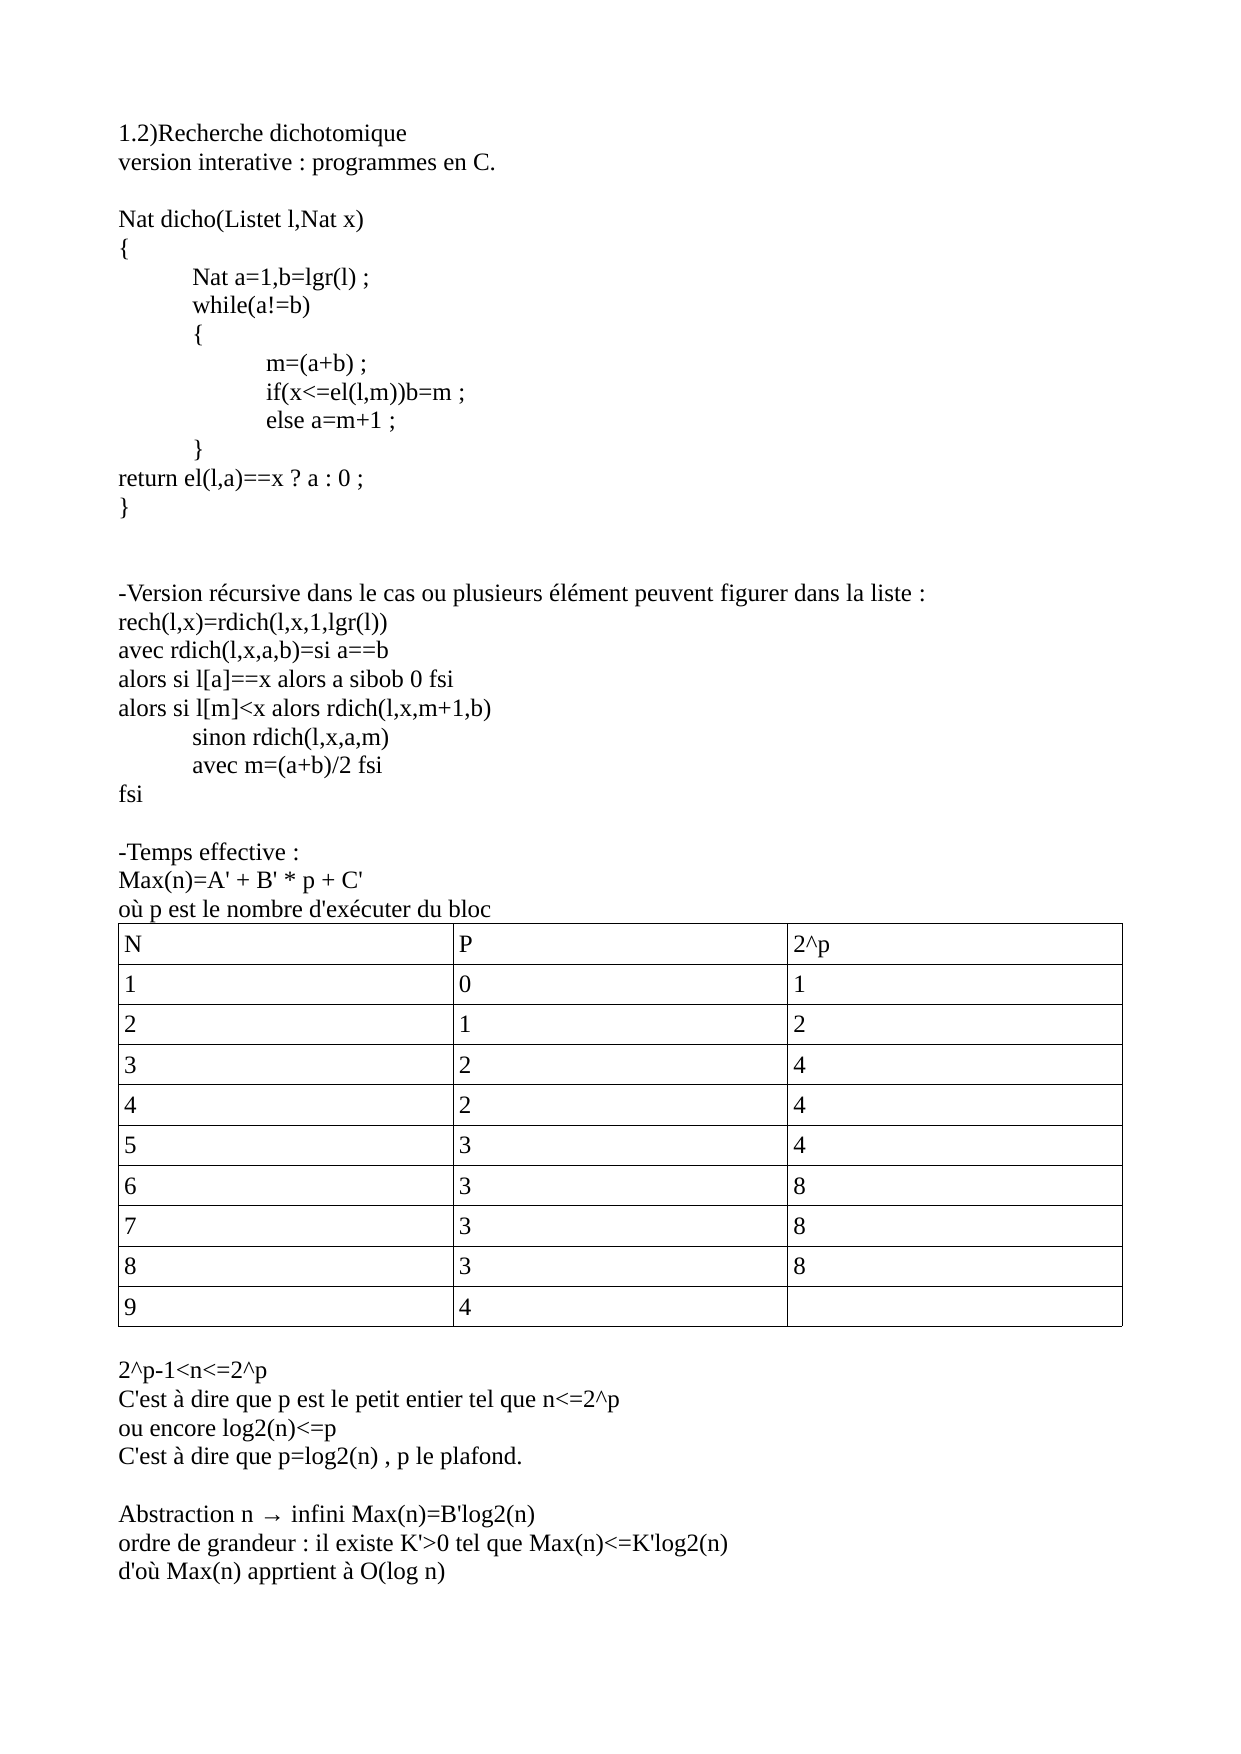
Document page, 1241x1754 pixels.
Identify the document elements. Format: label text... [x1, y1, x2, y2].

table_cell 1 [454, 1005, 787, 1044]
text -Temps effective : [118, 837, 1122, 866]
text } [118, 434, 1122, 463]
table_cell 2 [119, 1005, 453, 1044]
text 2^p-1<n<=2^p [118, 1355, 1122, 1384]
table_cell 4 [454, 1287, 787, 1326]
text if(x<=el(l,m))b=m ; [118, 377, 1122, 406]
text 1.2)Recherche dichotomique [118, 118, 1122, 147]
text alors si l[a]==x alors a sibob 0 fsi [118, 664, 1122, 693]
text version interative : programmes en C. [118, 147, 1122, 176]
text Abstraction n → infini Max(n)=B'log2(n) [118, 1499, 1122, 1528]
text où p est le nombre d'exécuter du bloc [118, 894, 1122, 923]
table_cell 8 [119, 1247, 453, 1286]
table_cell 2 [454, 1045, 787, 1084]
text -Version récursive dans le cas ou plusieurs élément peuvent figurer dans la liste : [118, 578, 1122, 607]
table_cell 3 [454, 1247, 787, 1286]
table_header P [454, 924, 787, 963]
text sinon rdich(l,x,a,m) [118, 722, 1122, 751]
table_cell 1 [788, 965, 1122, 1004]
text while(a!=b) [118, 291, 1122, 319]
table_cell 2 [788, 1005, 1122, 1044]
table_cell 8 [788, 1166, 1122, 1205]
text ou encore log2(n)<=p [118, 1413, 1122, 1441]
text return el(l,a)==x ? a : 0 ; [118, 463, 1122, 492]
text ordre de grandeur : il existe K'>0 tel que Max(n)<=K'log2(n) [118, 1528, 1122, 1556]
text d'où Max(n) apprtient à O(log n) [118, 1556, 1122, 1585]
text fsi [118, 779, 1122, 808]
table_cell [788, 1287, 1122, 1326]
text Nat a=1,b=lgr(l) ; [118, 262, 1122, 291]
text { [118, 233, 1122, 262]
text { [118, 319, 1122, 348]
text Nat dicho(Listet l,Nat x) [118, 204, 1122, 233]
text avec rdich(l,x,a,b)=si a==b [118, 636, 1122, 664]
table_cell 8 [788, 1247, 1122, 1286]
table_cell 3 [119, 1045, 453, 1084]
table_header N [119, 924, 453, 963]
text C'est à dire que p est le petit entier tel que n<=2^p [118, 1384, 1122, 1413]
text else a=m+1 ; [118, 406, 1122, 434]
text alors si l[m]<x alors rdich(l,x,m+1,b) [118, 693, 1122, 722]
table_cell 4 [788, 1126, 1122, 1165]
table_cell 8 [788, 1206, 1122, 1246]
text rech(l,x)=rdich(l,x,1,lgr(l)) [118, 607, 1122, 636]
table_cell 2 [454, 1085, 787, 1125]
table_cell 0 [454, 965, 787, 1004]
table_cell 9 [119, 1287, 453, 1326]
table_cell 4 [119, 1085, 453, 1125]
text m=(a+b) ; [118, 348, 1122, 377]
table_cell 7 [119, 1206, 453, 1246]
text C'est à dire que p=log2(n) , p le plafond. [118, 1441, 1122, 1470]
table_cell 3 [454, 1166, 787, 1205]
table_cell 3 [454, 1206, 787, 1246]
text Max(n)=A' + B' * p + C' [118, 866, 1122, 894]
table_cell 4 [788, 1085, 1122, 1125]
table_cell 6 [119, 1166, 453, 1205]
text } [118, 492, 1122, 521]
table_cell 1 [119, 965, 453, 1004]
table_cell 5 [119, 1126, 453, 1165]
table_header 2^p [788, 924, 1122, 963]
text avec m=(a+b)/2 fsi [118, 751, 1122, 779]
table_cell 4 [788, 1045, 1122, 1084]
table_cell 3 [454, 1126, 787, 1165]
